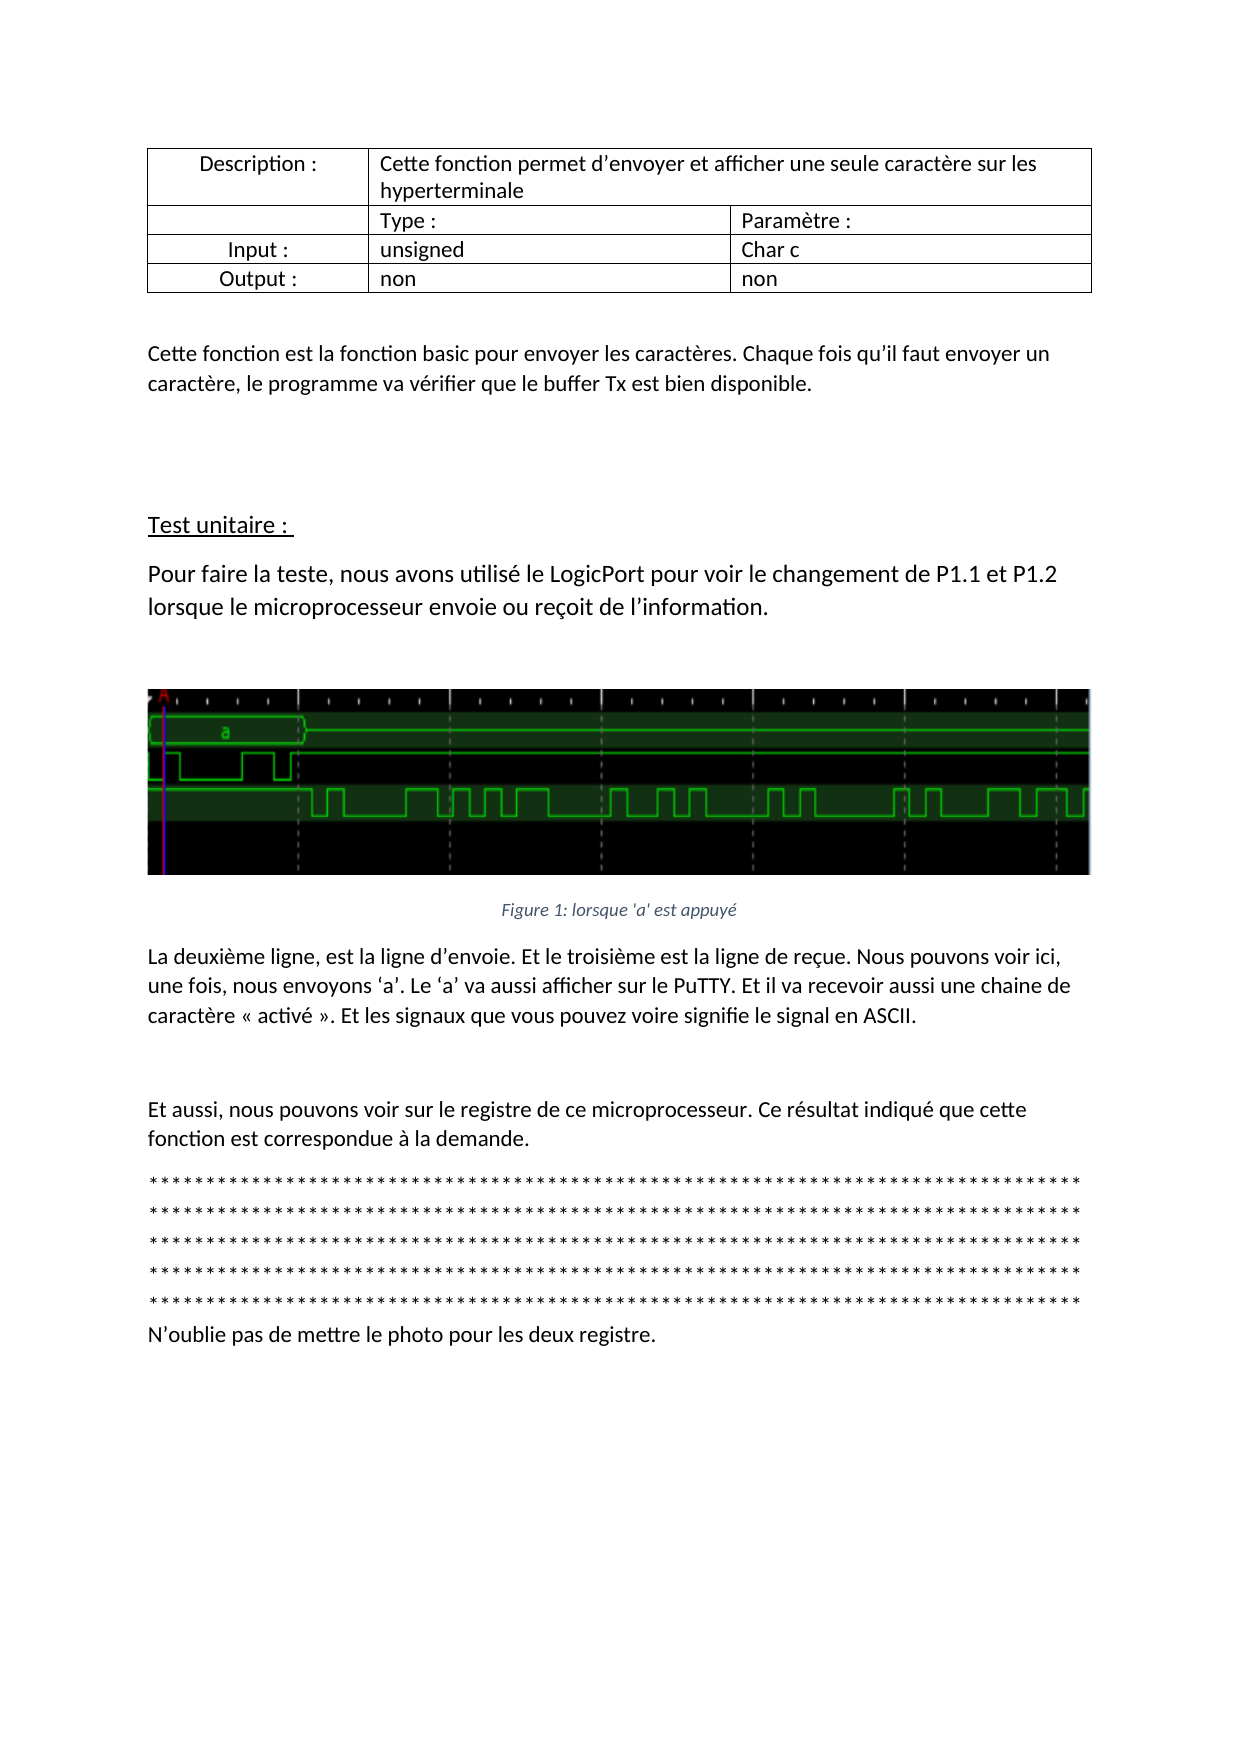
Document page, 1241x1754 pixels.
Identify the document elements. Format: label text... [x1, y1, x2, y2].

table_cell Paramètre : [731, 206, 1091, 234]
table_cell Description : [148, 149, 368, 205]
table_cell Output : [148, 264, 368, 292]
table_cell unsigned [369, 235, 730, 263]
text La deuxième ligne, est la ligne d’envoie. Et le troisième est la ligne de reçue. Nous pouvons voir ici, une fois, nous envoyons ‘a’. Le ‘a’ va aussi afficher sur le PuTTY. Et il va recevoir aussi une chaine de caractère « activé ». Et les signaux que vous pouvez voire signifie le signal en ASCII. [148, 942, 1093, 1029]
table_cell [148, 206, 368, 234]
table_cell Type : [369, 206, 730, 234]
text Cette fonction est la fonction basic pour envoyer les caractères. Chaque fois qu’il faut envoyer un caractère, le programme va vérifier que le buffer Tx est bien disponible. [148, 339, 1093, 397]
text **************************************************************************************************************************************************************************************************************************************************************************************************************************************************************************************************************************N’oublie pas de mettre le photo pour les deux registre. [148, 1171, 1093, 1349]
table_cell Char c [731, 235, 1091, 263]
text Pour faire la teste, nous avons utilisé le LogicPort pour voir le changement de P1.1 et P1.2 lorsque le microprocesseur envoie ou reçoit de l’information. [148, 558, 1093, 621]
table_cell non [369, 264, 730, 292]
text Test unitaire : [148, 509, 1093, 539]
table_cell Cette fonction permet d’envoyer et afficher une seule caractère sur les hyperterminale [369, 149, 1091, 205]
table_cell non [731, 264, 1091, 292]
text Et aussi, nous pouvons voir sur le registre de ce microprocesseur. Ce résultat indiqué que cette fonction est correspondue à la demande. [148, 1095, 1093, 1153]
text Figure 1: lorsque 'a' est appuyé [148, 898, 1093, 921]
table_cell Input : [148, 235, 368, 263]
